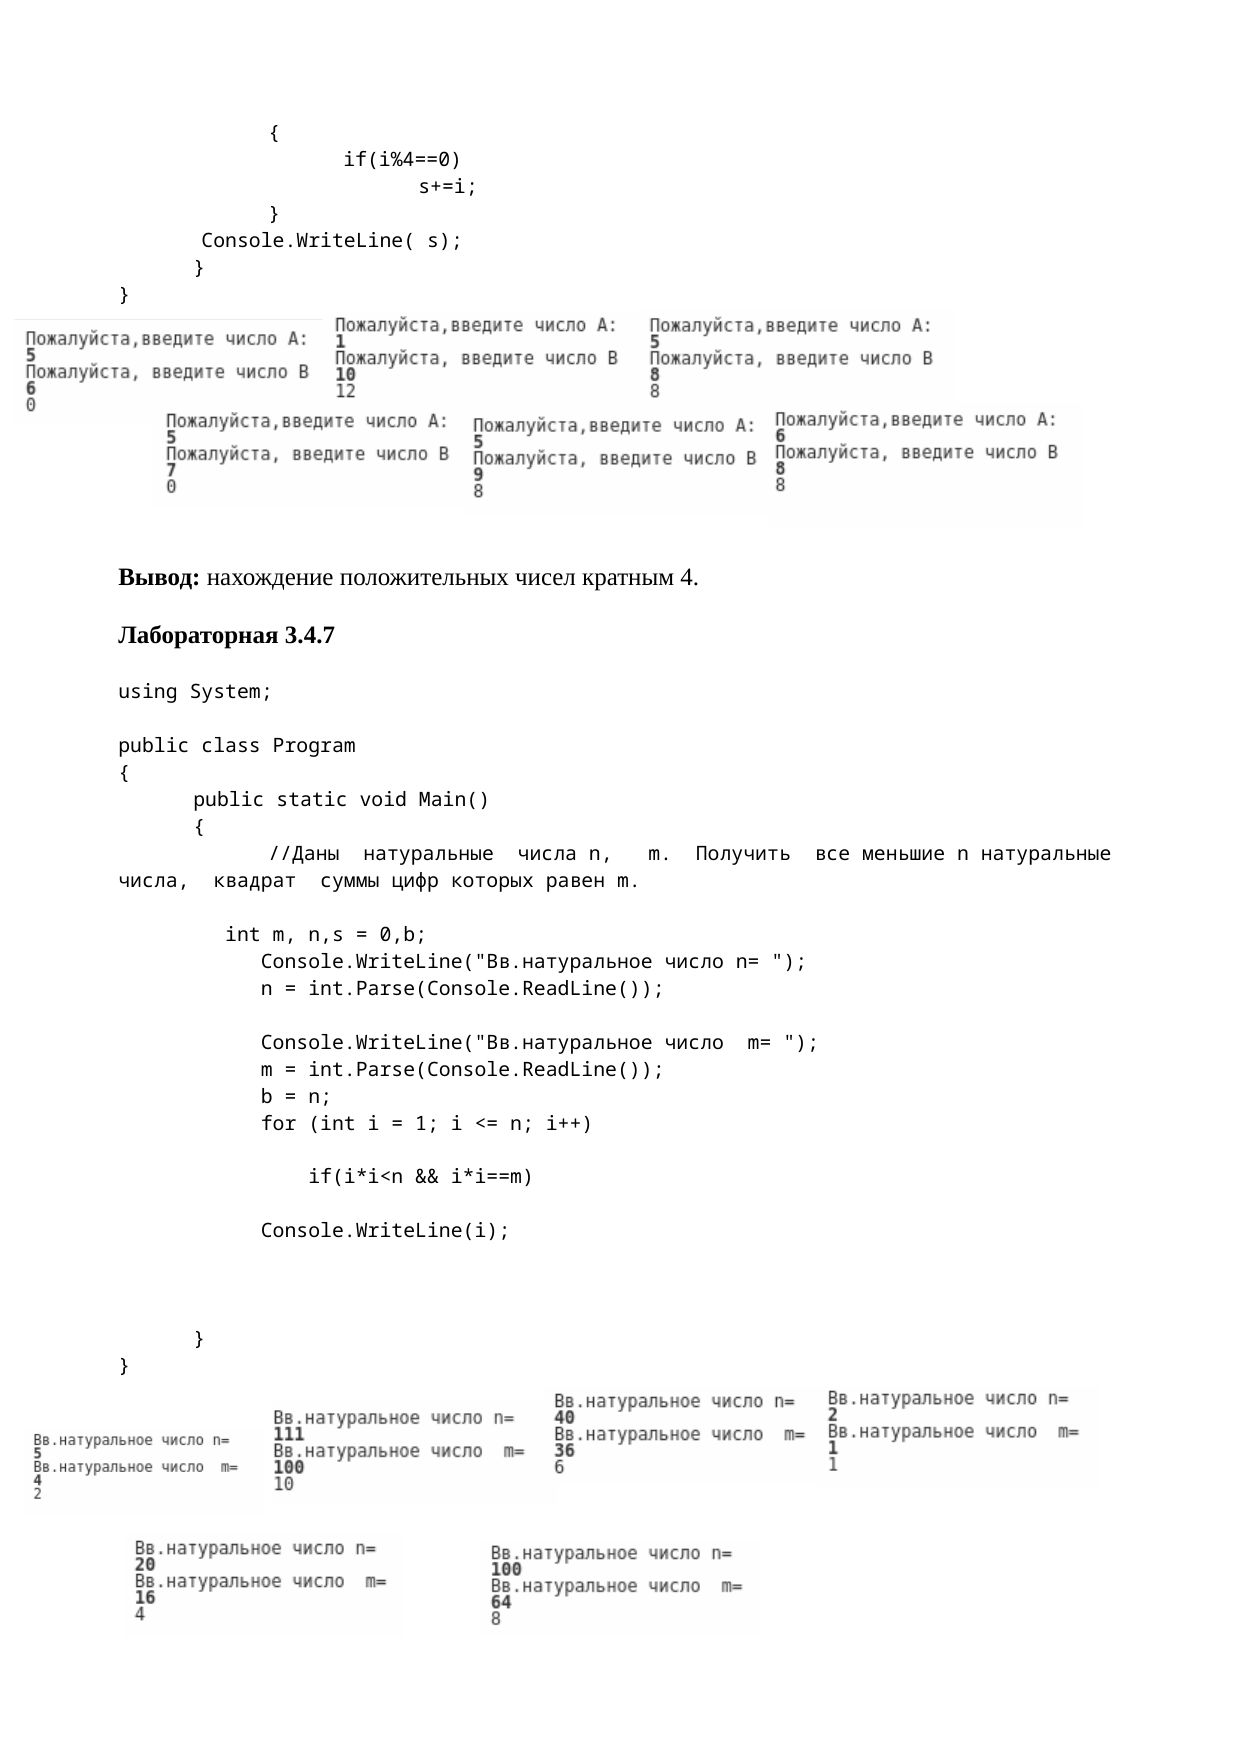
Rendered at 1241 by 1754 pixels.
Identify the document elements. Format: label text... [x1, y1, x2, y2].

text } [118, 199, 1122, 226]
picture [14, 308, 1082, 527]
text if(i%4==0) [118, 145, 1122, 172]
text Вывод: нахождение положительных чисел кратным 4. [118, 562, 1122, 591]
text } [118, 253, 1122, 280]
text { [118, 812, 1122, 839]
text Лабораторная 3.4.7 [118, 620, 1122, 648]
text Console.WriteLine("Вв.натуральное число m= "); [118, 1028, 1122, 1055]
text { [118, 118, 1122, 145]
text } [118, 1325, 1122, 1352]
text s+=i; [118, 172, 1122, 199]
text if(i*i<n && i*i==m) [118, 1163, 1122, 1190]
text public class Program [118, 731, 1122, 758]
picture [25, 1428, 265, 1516]
text public static void Main() [118, 785, 1122, 812]
text } [118, 1352, 1122, 1379]
text b = n; [118, 1082, 1122, 1109]
text int m, n,s = 0,b; [118, 920, 1122, 947]
picture [479, 1540, 761, 1634]
text } [118, 280, 1122, 307]
text Console.WriteLine("Вв.натуральное число n= "); [118, 947, 1122, 974]
text using System; [118, 677, 1122, 704]
text //Даны натуральные числа n, m. Получить все меньшие n натуральные числа, квадрат суммы цифр которых равен m. [118, 839, 1122, 893]
text { [118, 758, 1122, 785]
text Console.WriteLine(i); [118, 1217, 1122, 1244]
text m = int.Parse(Console.ReadLine()); [118, 1055, 1122, 1082]
picture [272, 1386, 1099, 1504]
text for (int i = 1; i <= n; i++) [118, 1109, 1122, 1136]
text Console.WriteLine( s); [118, 226, 1122, 253]
text n = int.Parse(Console.ReadLine()); [118, 974, 1122, 1001]
picture [123, 1532, 404, 1637]
